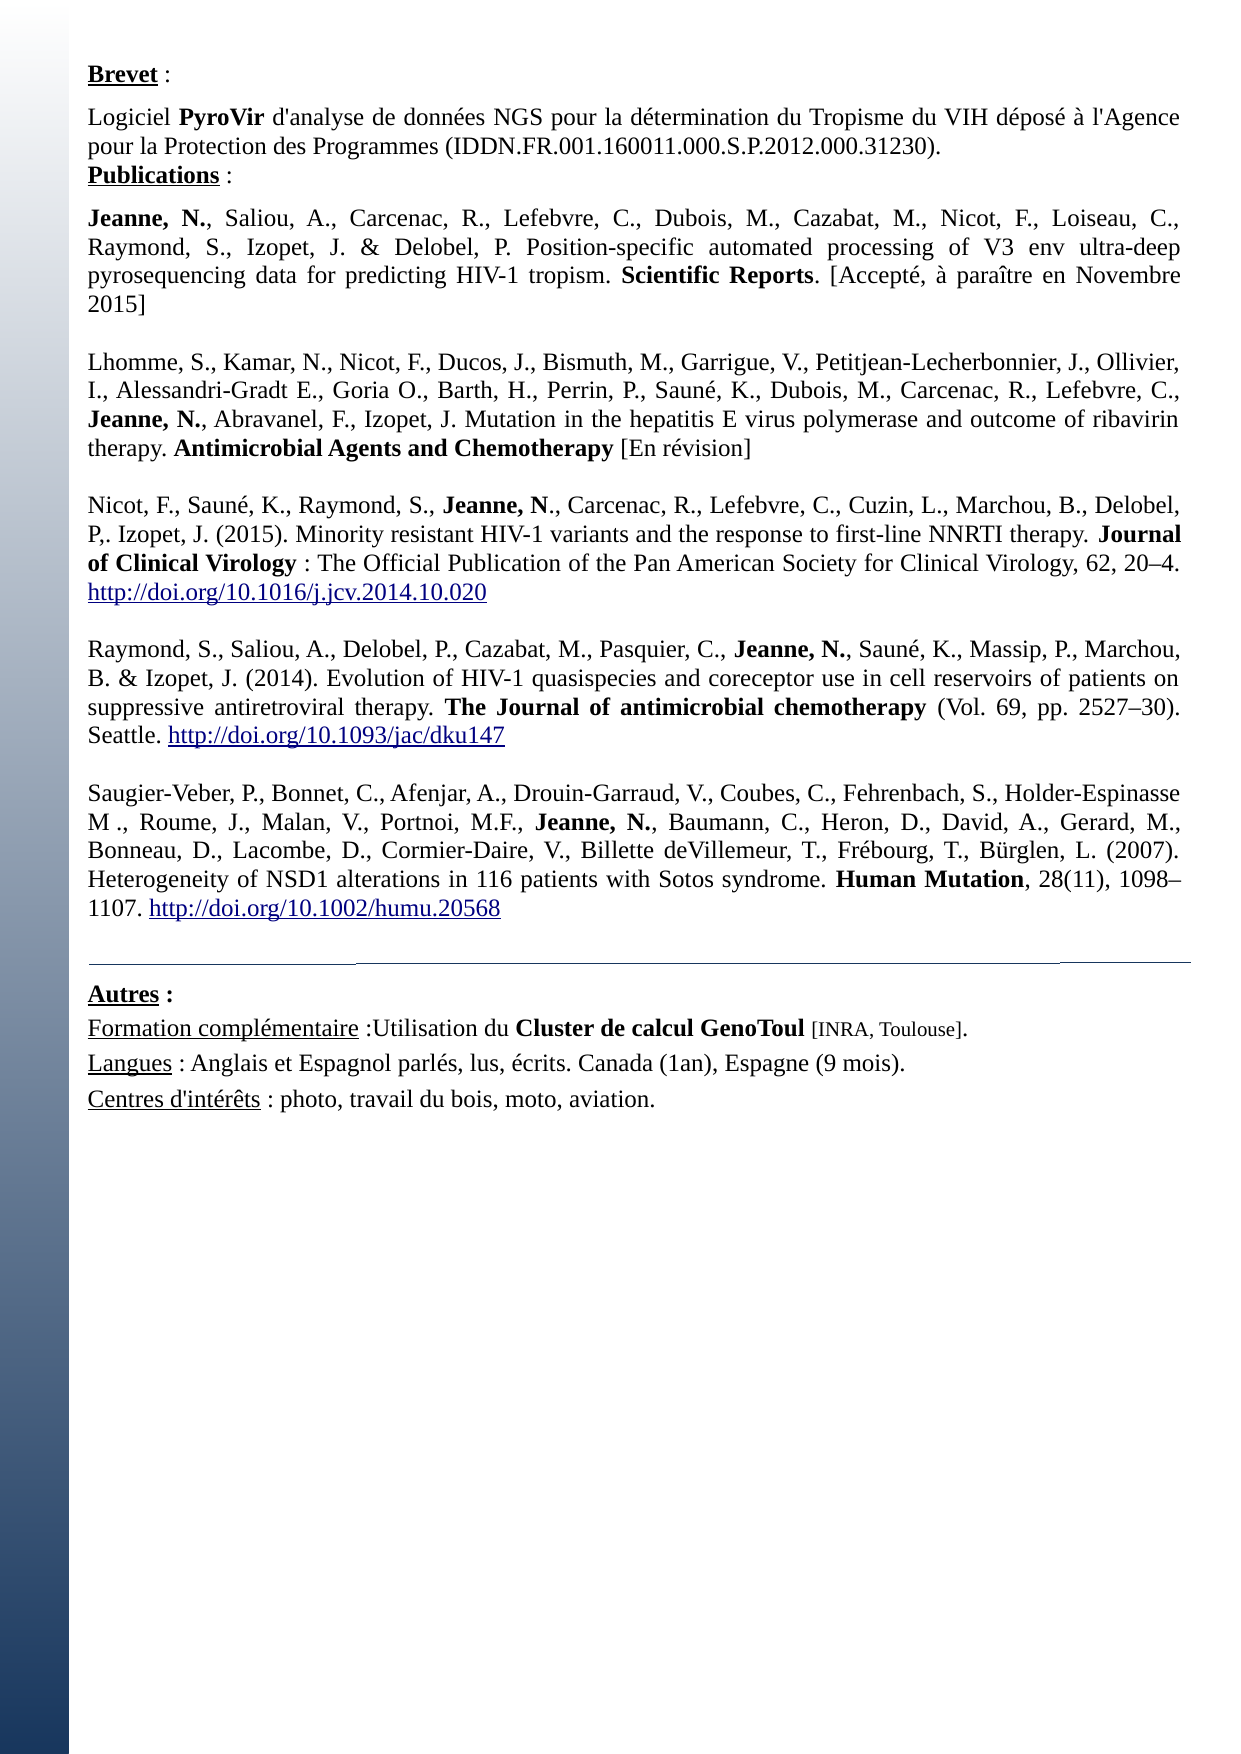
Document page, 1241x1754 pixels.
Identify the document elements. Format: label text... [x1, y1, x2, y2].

text Langues : Anglais et Espagnol parlés, lus, écrits. Canada (1an), Espagne (9 mois). [77, 1043, 1181, 1079]
text Logiciel PyroVir d'analyse de données NGS pour la détermination du Tropisme du VIH déposé à l'Agence pour la Protection des Programmes (IDDN.FR.001.160011.000.S.P.2012.000.31230). [77, 102, 1181, 160]
text Jeanne, N., Saliou, A., Carcenac, R., Lefebvre, C., Dubois, M., Cazabat, M., Nicot, F., Loiseau, C., Raymond, S., Izopet, J. & Delobel, P. Position-specific automated processing of V3 env ultra-deep pyrosequencing data for predicting HIV-1 tropism. Scientific Reports. [Accepté, à paraître en Novembre 2015] [77, 203, 1181, 318]
text Lhomme, S., Kamar, N., Nicot, F., Ducos, J., Bismuth, M., Garrigue, V., Petitjean-Lecherbonnier, J., Ollivier, I., Alessandri-Gradt E., Goria O., Barth, H., Perrin, P., Sauné, K., Dubois, M., Carcenac, R., Lefebvre, C., Jeanne, N., Abravanel, F., Izopet, J. Mutation in the hepatitis E virus polymerase and outcome of ribavirin therapy. Antimicrobial Agents and Chemotherapy [En révision] [77, 347, 1181, 462]
text Publications : [77, 160, 1181, 188]
text Brevet : [77, 59, 1181, 88]
text Raymond, S., Saliou, A., Delobel, P., Cazabat, M., Pasquier, C., Jeanne, N., Sauné, K., Massip, P., Marchou, B. & Izopet, J. (2014). Evolution of HIV-1 quasispecies and coreceptor use in cell reservoirs of patients on suppressive antiretroviral therapy. The Journal of antimicrobial chemotherapy (Vol. 69, pp. 2527–30). Seattle. http://doi.org/10.1093/jac/dku147 [77, 634, 1181, 749]
text Centres d'intérêts : photo, travail du bois, moto, aviation. [77, 1079, 1181, 1114]
text Nicot, F., Sauné, K., Raymond, S., Jeanne, N., Carcenac, R., Lefebvre, C., Cuzin, L., Marchou, B., Delobel, P,. Izopet, J. (2015). Minority resistant HIV-1 variants and the response to first-line NNRTI therapy. Journal of Clinical Virology : The Official Publication of the Pan American Society for Clinical Virology, 62, 20–4. http://doi.org/10.1016/j.jcv.2014.10.020 [77, 490, 1181, 605]
text Saugier-Veber, P., Bonnet, C., Afenjar, A., Drouin-Garraud, V., Coubes, C., Fehrenbach, S., Holder-Espinasse M ., Roume, J., Malan, V., Portnoi, M.F., Jeanne, N., Baumann, C., Heron, D., David, A., Gerard, M., Bonneau, D., Lacombe, D., Cormier-Daire, V., Billette deVillemeur, T., Frébourg, T., Bürglen, L. (2007). Heterogeneity of NSD1 alterations in 116 patients with Sotos syndrome. Human Mutation, 28(11), 1098–1107. http://doi.org/10.1002/humu.20568 [77, 778, 1181, 922]
text Autres : [77, 979, 1181, 1008]
text Formation complémentaire :Utilisation du Cluster de calcul GenoToul [INRA, Toulouse]. [77, 1008, 1181, 1043]
